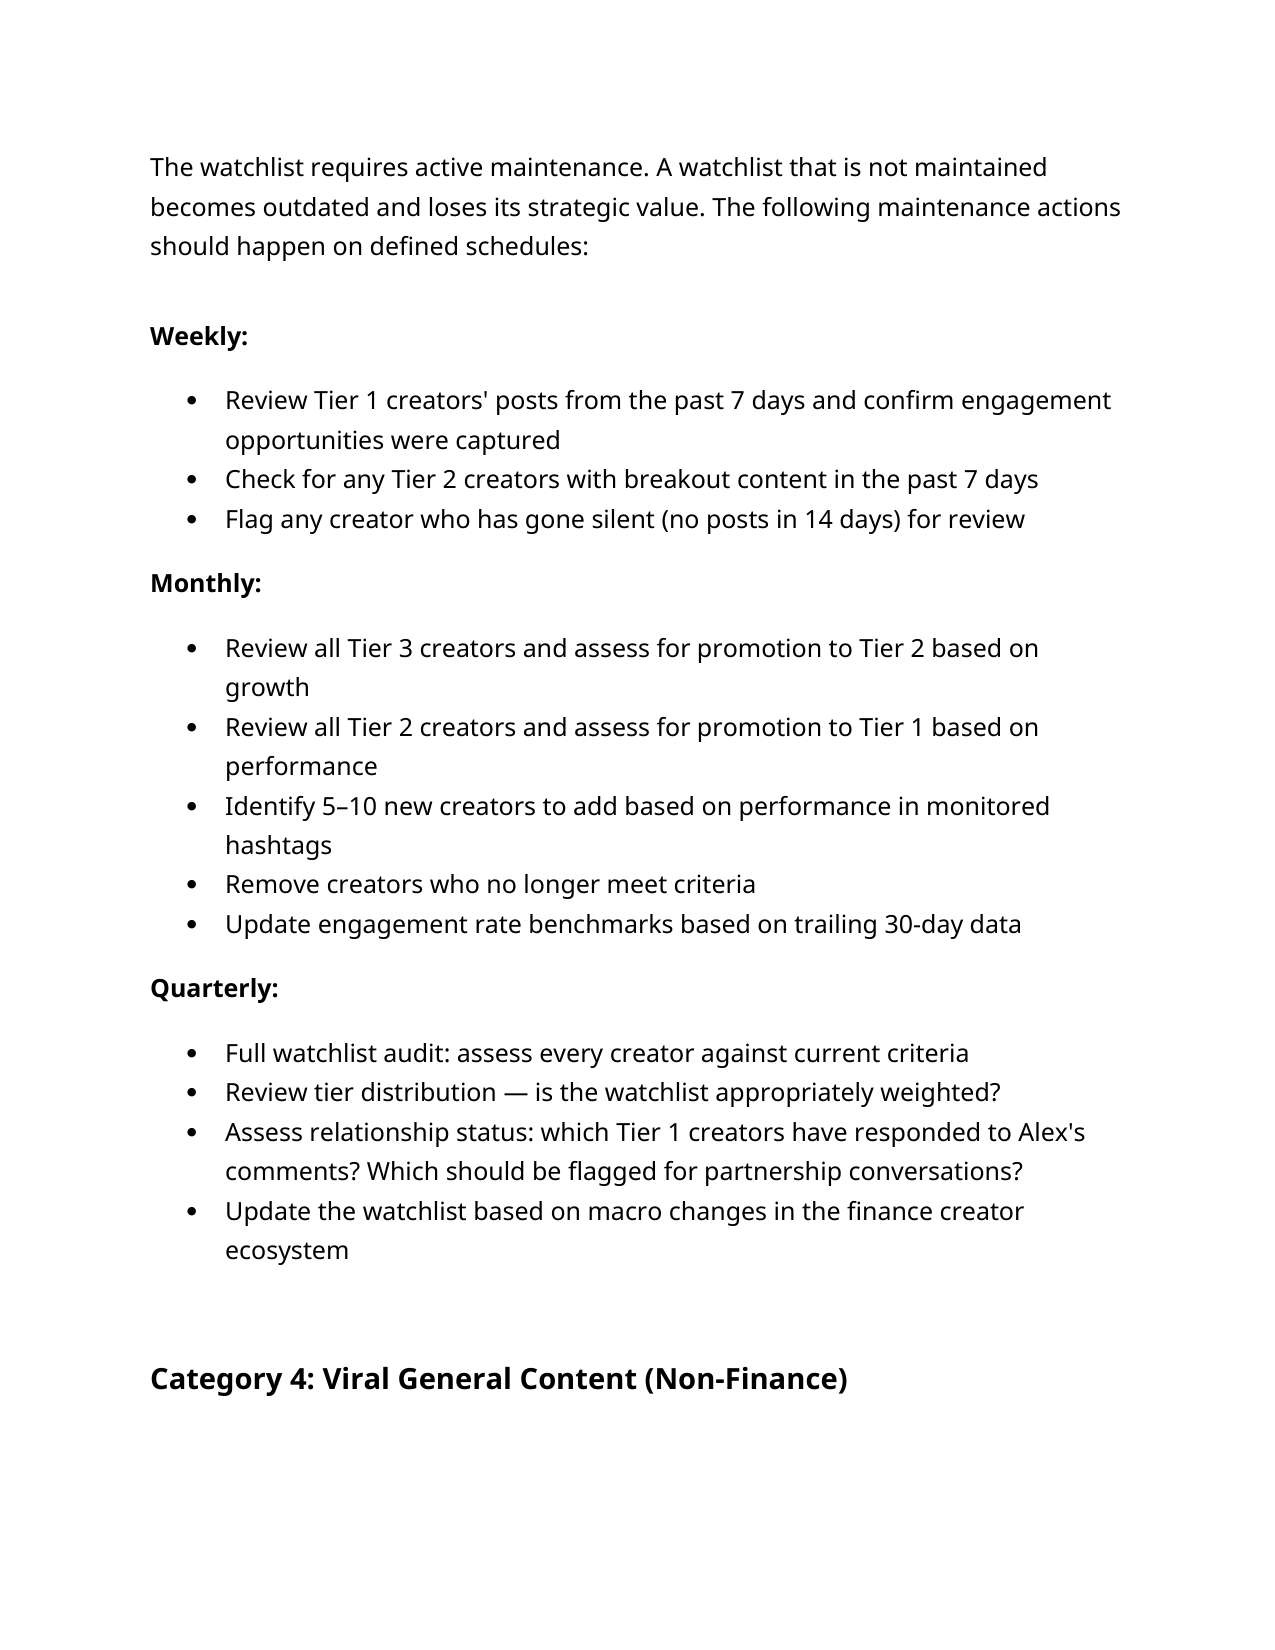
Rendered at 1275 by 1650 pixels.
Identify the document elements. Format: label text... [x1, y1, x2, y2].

list Full watchlist audit: assess every creator against current criteria [187, 1036, 1125, 1070]
list Assess relationship status: which Tier 1 creators have responded to Alex's comments? Which should be flagged for partnership conversations? [187, 1114, 1125, 1188]
list Review all Tier 3 creators and assess for promotion to Tier 2 based on growth [187, 630, 1125, 704]
list Remove creators who no longer meet criteria [187, 867, 1125, 901]
list Review Tier 1 creators' posts from the past 7 days and confirm engagement opportunities were captured [187, 383, 1125, 456]
list Update the watchlist based on macro changes in the finance creator ecosystem [187, 1193, 1125, 1267]
text Monthly: [150, 566, 1125, 600]
subtitle Category 4: Viral General Content (Non-Finance) [150, 1358, 1125, 1398]
list Review tier distribution — is the watchlist appropriately weighted? [187, 1075, 1125, 1109]
list Check for any Tier 2 creators with breakout content in the past 7 days [187, 462, 1125, 496]
text Weekly: [150, 318, 1125, 352]
list Update engagement rate benchmarks based on trailing 30-day data [187, 907, 1125, 941]
text Quarterly: [150, 971, 1125, 1005]
list Flag any creator who has gone silent (no posts in 14 days) for review [187, 501, 1125, 535]
list Review all Tier 2 creators and assess for promotion to Tier 1 based on performance [187, 709, 1125, 783]
list Identify 5–10 new creators to add based on performance in monitored hashtags [187, 788, 1125, 862]
text The watchlist requires active maintenance. A watchlist that is not maintained becomes outdated and loses its strategic value. The following maintenance actions should happen on defined schedules: [150, 150, 1125, 263]
